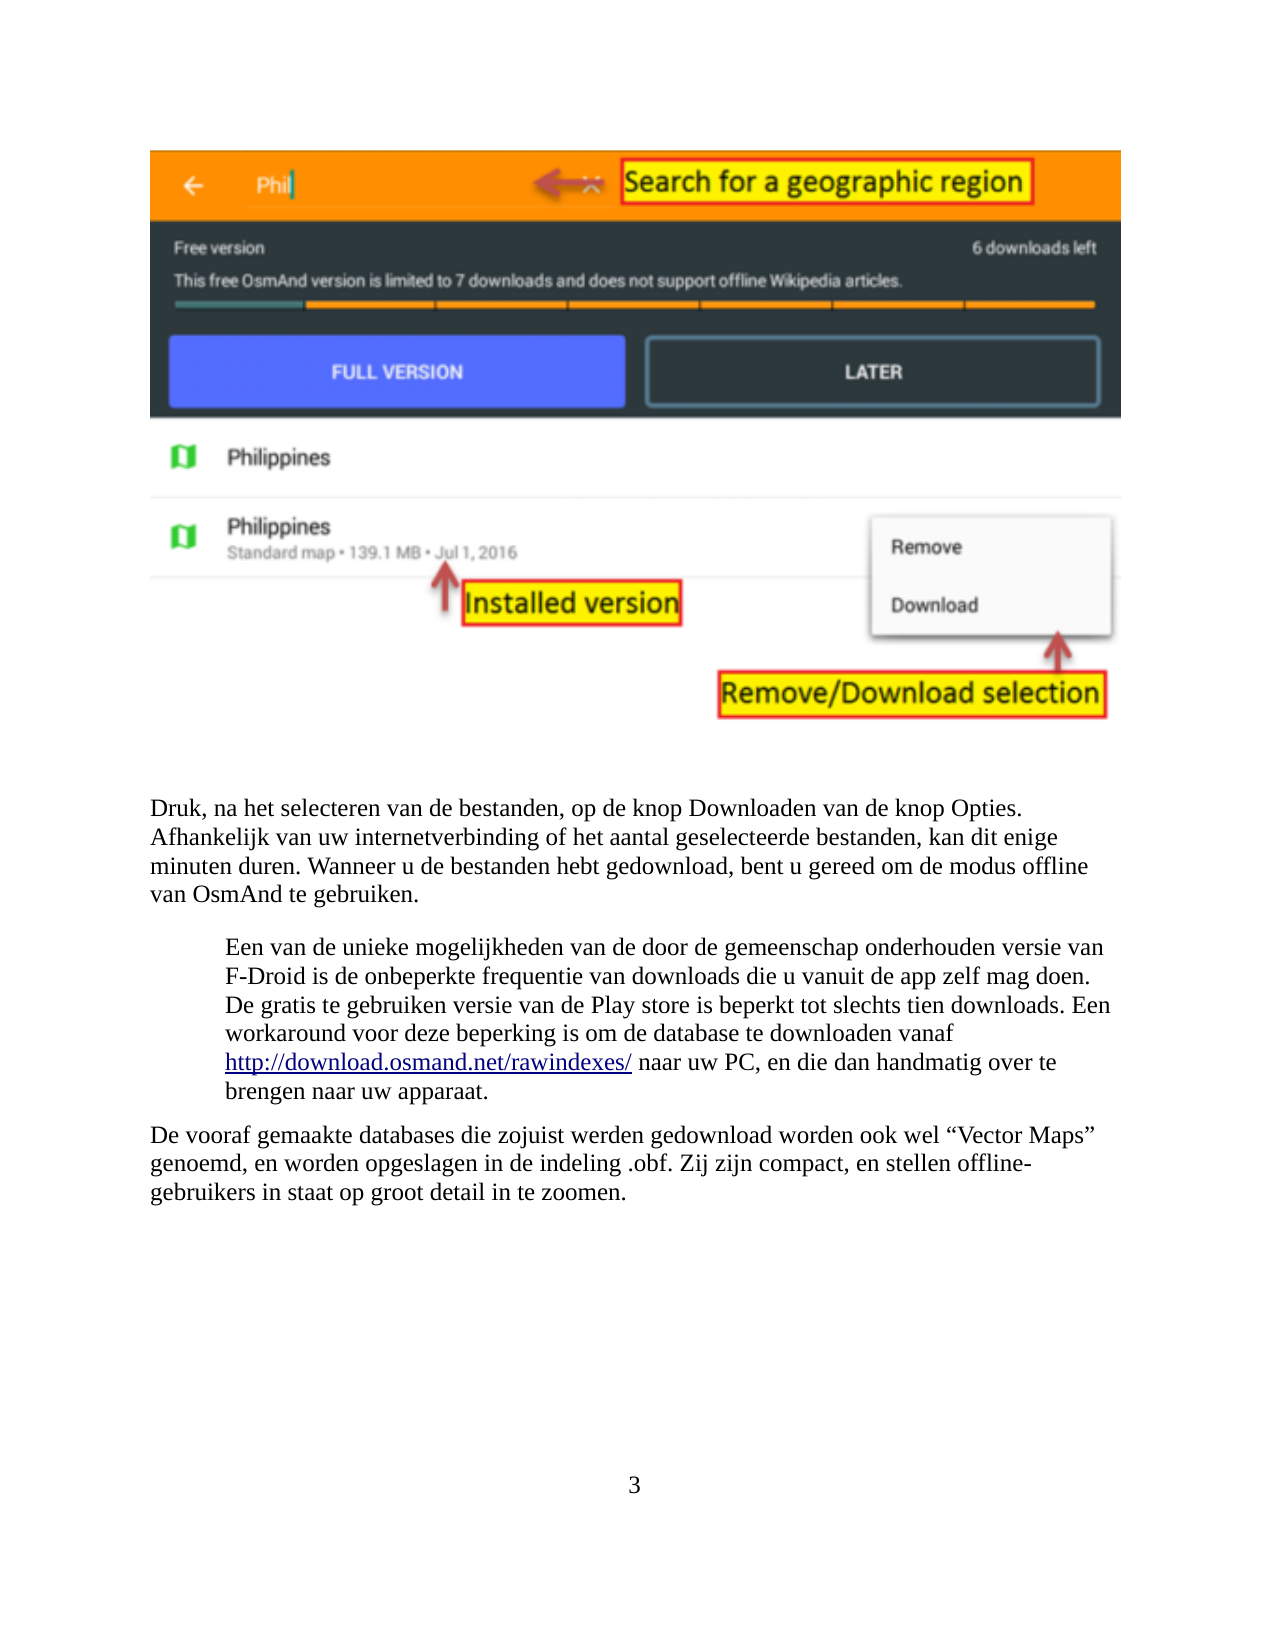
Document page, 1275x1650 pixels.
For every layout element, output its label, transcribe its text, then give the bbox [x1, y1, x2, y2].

picture [150, 150, 1121, 776]
text Druk, na het selecteren van de bestanden, op de knop Downloaden van de knop Opties. Afhankelijk van uw internetverbinding of het aantal geselecteerde bestanden, kan dit enige minuten duren. Wanneer u de bestanden hebt gedownload, bent u gereed om de modus offline van OsmAnd te gebruiken. [150, 793, 1125, 908]
text De vooraf gemaakte databases die zojuist werden gedownload worden ook wel “Vector Maps” genoemd, en worden opgeslagen in de indeling .obf. Zij zijn compact, en stellen offline-gebruikers in staat op groot detail in te zoomen. [150, 1120, 1125, 1206]
text Een van de unieke mogelijkheden van de door de gemeenschap onderhouden versie van F-Droid is de onbeperkte frequentie van downloads die u vanuit de app zelf mag doen. De gratis te gebruiken versie van de Play store is beperkt tot slechts tien downloads. Een workaround voor deze beperking is om de database te downloaden vanaf http://download.osmand.net/rawindexes/ naar uw PC, en die dan handmatig over te brengen naar uw apparaat. [225, 932, 1125, 1105]
